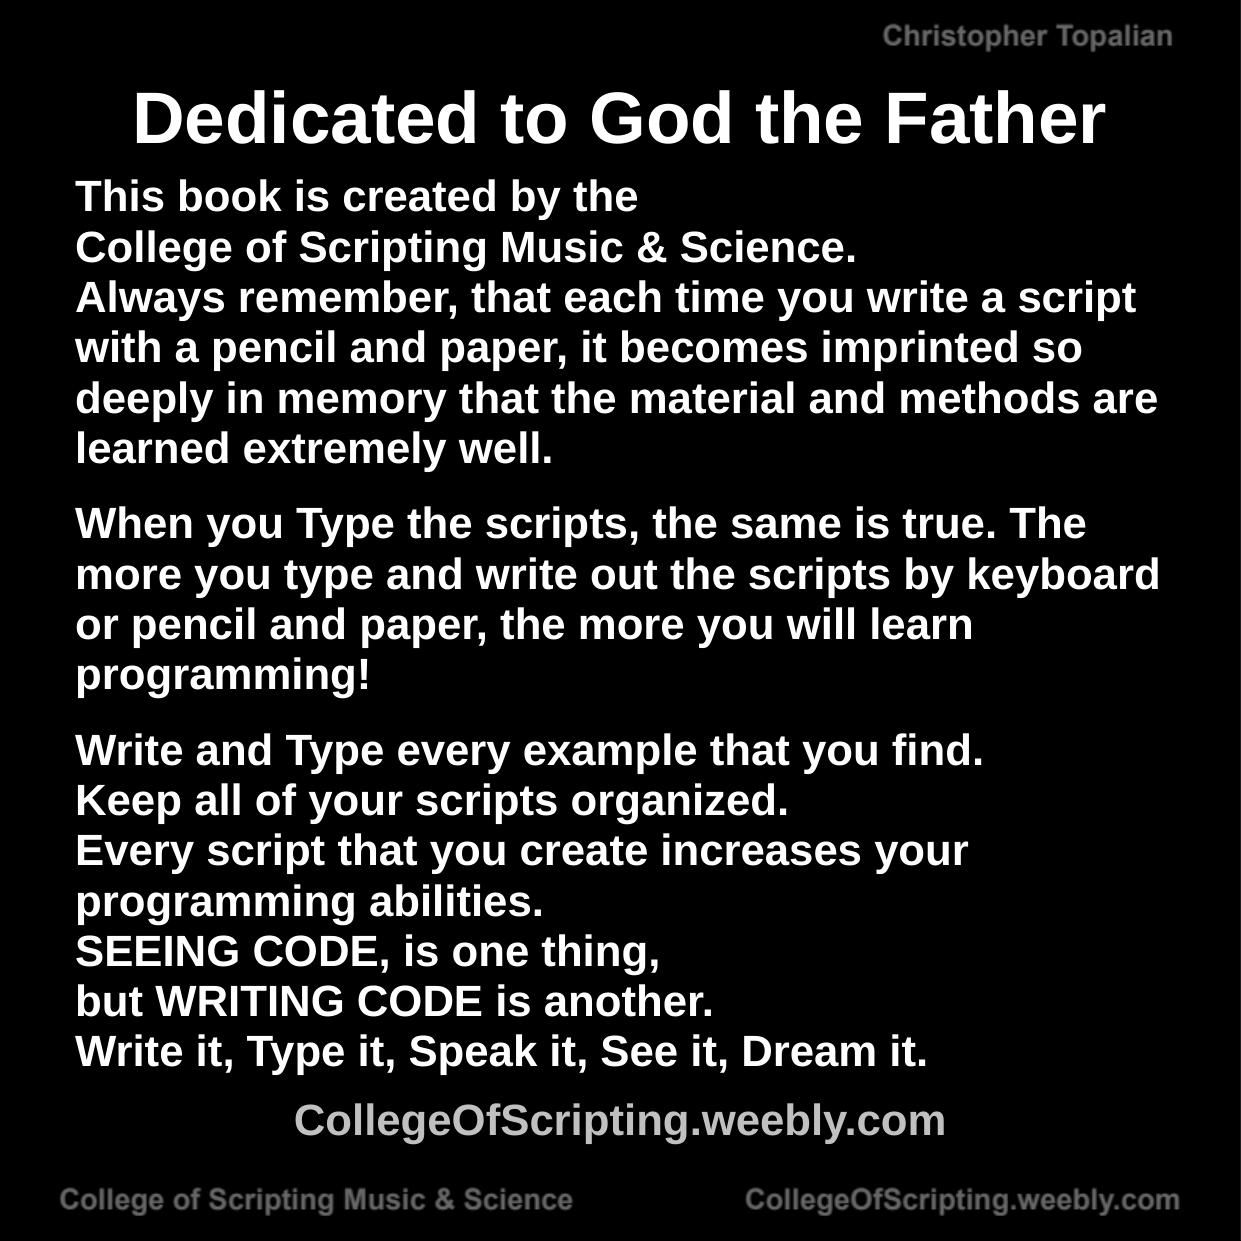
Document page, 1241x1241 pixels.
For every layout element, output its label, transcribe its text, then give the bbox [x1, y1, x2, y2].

text Keep all of your scripts organized. [75, 774, 1166, 824]
text but WRITING CODE is another. [75, 976, 1166, 1026]
text This book is created by the [75, 171, 1166, 221]
text Always remember, that each time you write a script with a pencil and paper, it becomes imprinted so deeply in memory that the material and methods are learned extremely well. [75, 271, 1166, 473]
text College of Scripting Music & Science. [75, 221, 1166, 271]
text When you Type the scripts, the same is true. The more you type and write out the scripts by keyboard or pencil and paper, the more you will learn programming! [75, 498, 1166, 699]
text Write it, Type it, Speak it, See it, Dream it. [75, 1026, 1166, 1076]
text Dedicated to God the Father [75, 75, 1166, 159]
text CollegeOfScripting.weebly.com [75, 1094, 1166, 1144]
text Every script that you create increases your programming abilities. [75, 824, 1166, 925]
text Write and Type every example that you find. [75, 724, 1166, 774]
text SEEING CODE, is one thing, [75, 925, 1166, 976]
